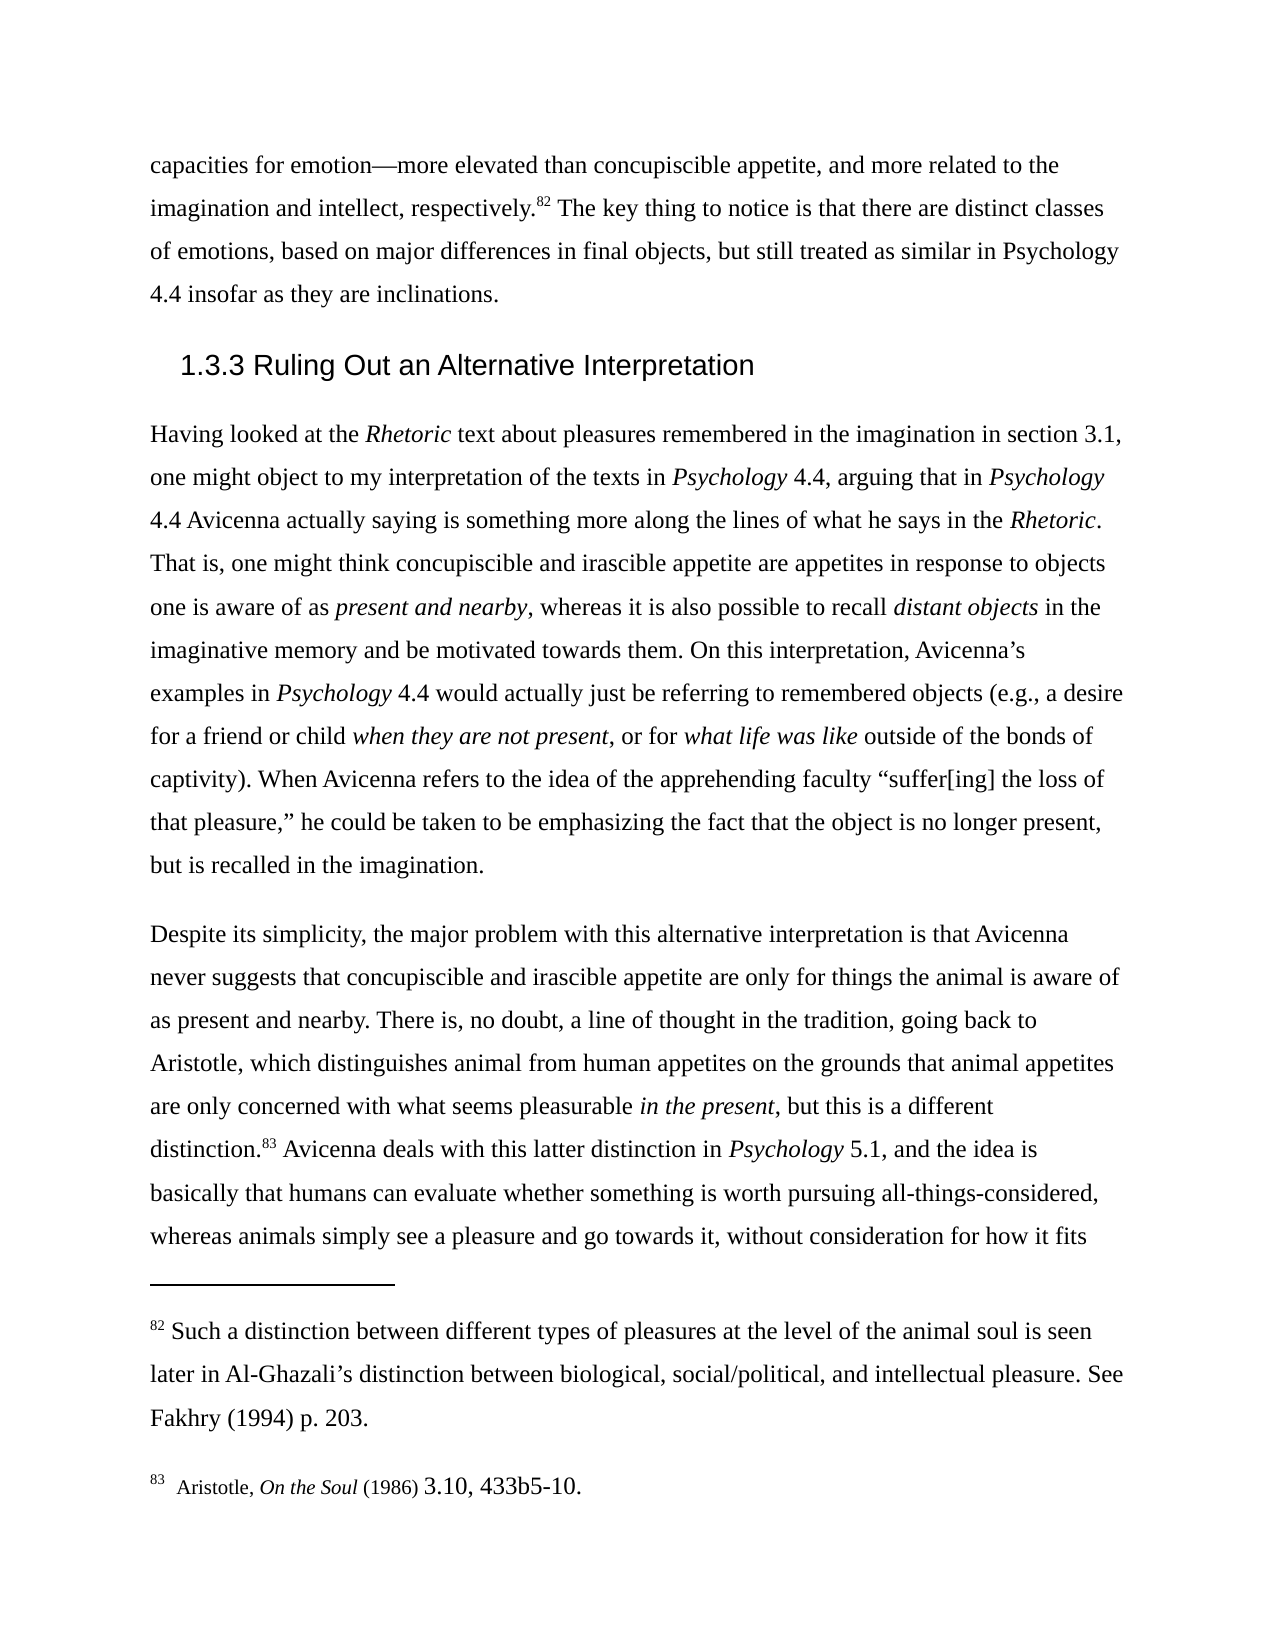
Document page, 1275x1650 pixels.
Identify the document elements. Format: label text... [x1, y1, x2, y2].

subtitle 1.3.3 Ruling Out an Alternative Interpretation [180, 348, 1125, 382]
text Such a distinction between different types of pleasures at the level of the animal soul is seen later in Al-Ghazali’s distinction between biological, social/political, and intellectual pleasure. See Fakhry (1994) p. 203. [150, 1316, 1125, 1431]
text Despite its simplicity, the major problem with this alternative interpretation is that Avicenna never suggests that concupiscible and irascible appetite are only for things the animal is aware of as present and nearby. There is, no doubt, a line of thought in the tradition, going back to Aristotle, which distinguishes animal from human appetites on the grounds that animal appetites are only concerned with what seems pleasurable in the present, but this is a different distinction. Avicenna deals with this latter distinction in Psychology 5.1, and the idea is basically that humans can evaluate whether something is worth pursuing all-things-considered, whereas animals simply see a pleasure and go towards it, without consideration for how it fits [150, 919, 1125, 1249]
text capacities for emotion—more elevated than concupiscible appetite, and more related to the imagination and intellect, respectively. The key thing to notice is that there are distinct classes of emotions, based on major differences in final objects, but still treated as similar in Psychology 4.4 insofar as they are inclinations. [150, 150, 1125, 308]
text Having looked at the Rhetoric text about pleasures remembered in the imagination in section 3.1, one might object to my interpretation of the texts in Psychology 4.4, arguing that in Psychology 4.4 Avicenna actually saying is something more along the lines of what he says in the Rhetoric. That is, one might think concupiscible and irascible appetite are appetites in response to objects one is aware of as present and nearby, whereas it is also possible to recall distant objects in the imaginative memory and be motivated towards them. On this interpretation, Avicenna’s examples in Psychology 4.4 would actually just be referring to remembered objects (e.g., a desire for a friend or child when they are not present, or for what life was like outside of the bonds of captivity). When Avicenna refers to the idea of the apprehending faculty “suffer[ing] the loss of that pleasure,” he could be taken to be emphasizing the fact that the object is no longer present, but is recalled in the imagination. [150, 419, 1125, 879]
text Aristotle, On the Soul (1986) 3.10, 433b5-10. [150, 1471, 1125, 1500]
